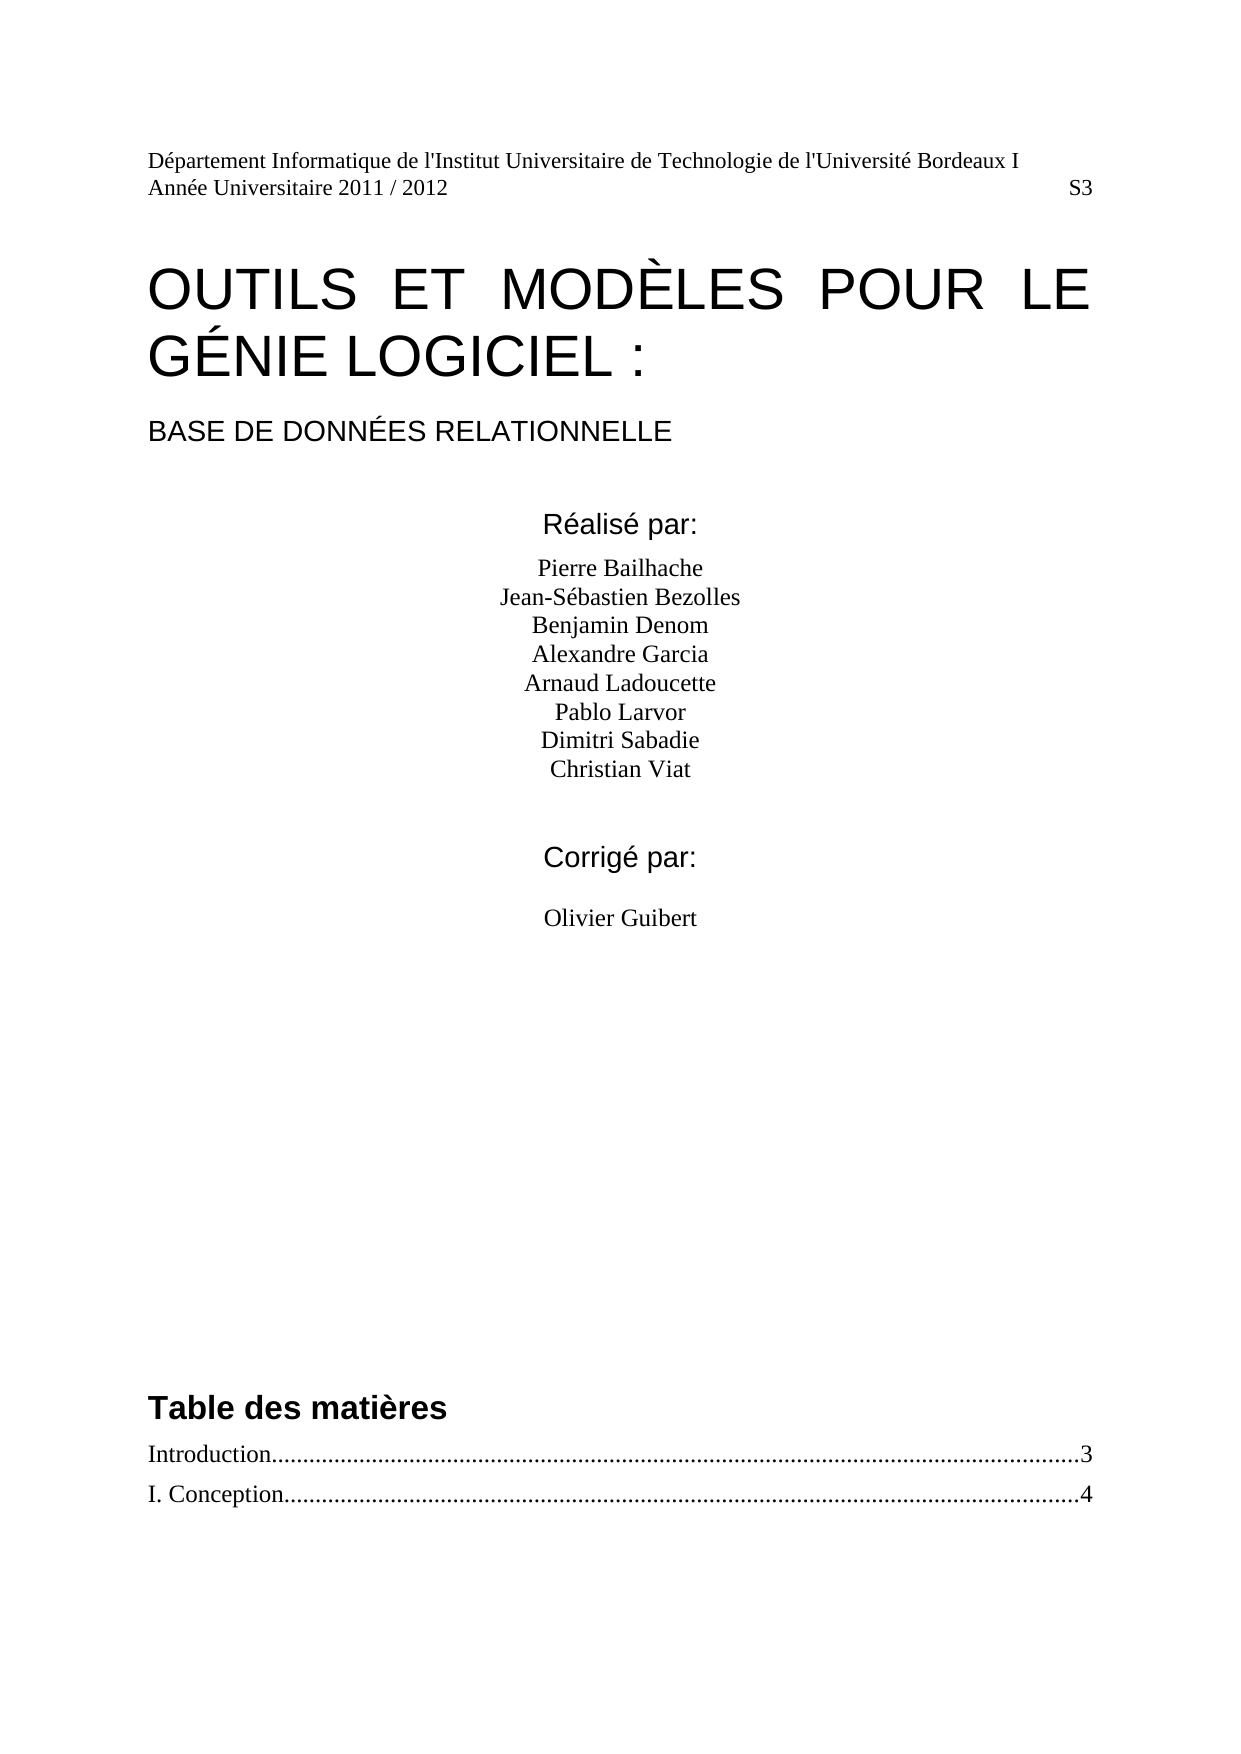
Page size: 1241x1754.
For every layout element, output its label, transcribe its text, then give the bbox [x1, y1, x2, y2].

text Arnaud Ladoucette [148, 668, 1093, 697]
subtitle Table des matières [148, 1388, 1093, 1426]
text Olivier Guibert [148, 903, 1093, 932]
title Réalisé par: [148, 507, 1093, 541]
text Christian Viat [148, 754, 1093, 783]
text Dimitri Sabadie [148, 726, 1093, 754]
text Corrigé par: [148, 841, 1093, 874]
text I. Conception 4 [148, 1479, 1093, 1508]
subtitle BASE DE DONNÉES RELATIONNELLE [148, 414, 1093, 447]
text Benjamin Denom [148, 611, 1093, 639]
text Introduction 3 [148, 1439, 1093, 1467]
text Pierre Bailhache [148, 553, 1093, 582]
text Alexandre Garcia [148, 639, 1093, 668]
subtitle OUTILS ET MODÈLES POUR LE GÉNIE LOGICIEL : [148, 255, 1093, 389]
text Pablo Larvor [148, 697, 1093, 726]
text Jean-Sébastien Bezolles [148, 582, 1093, 611]
